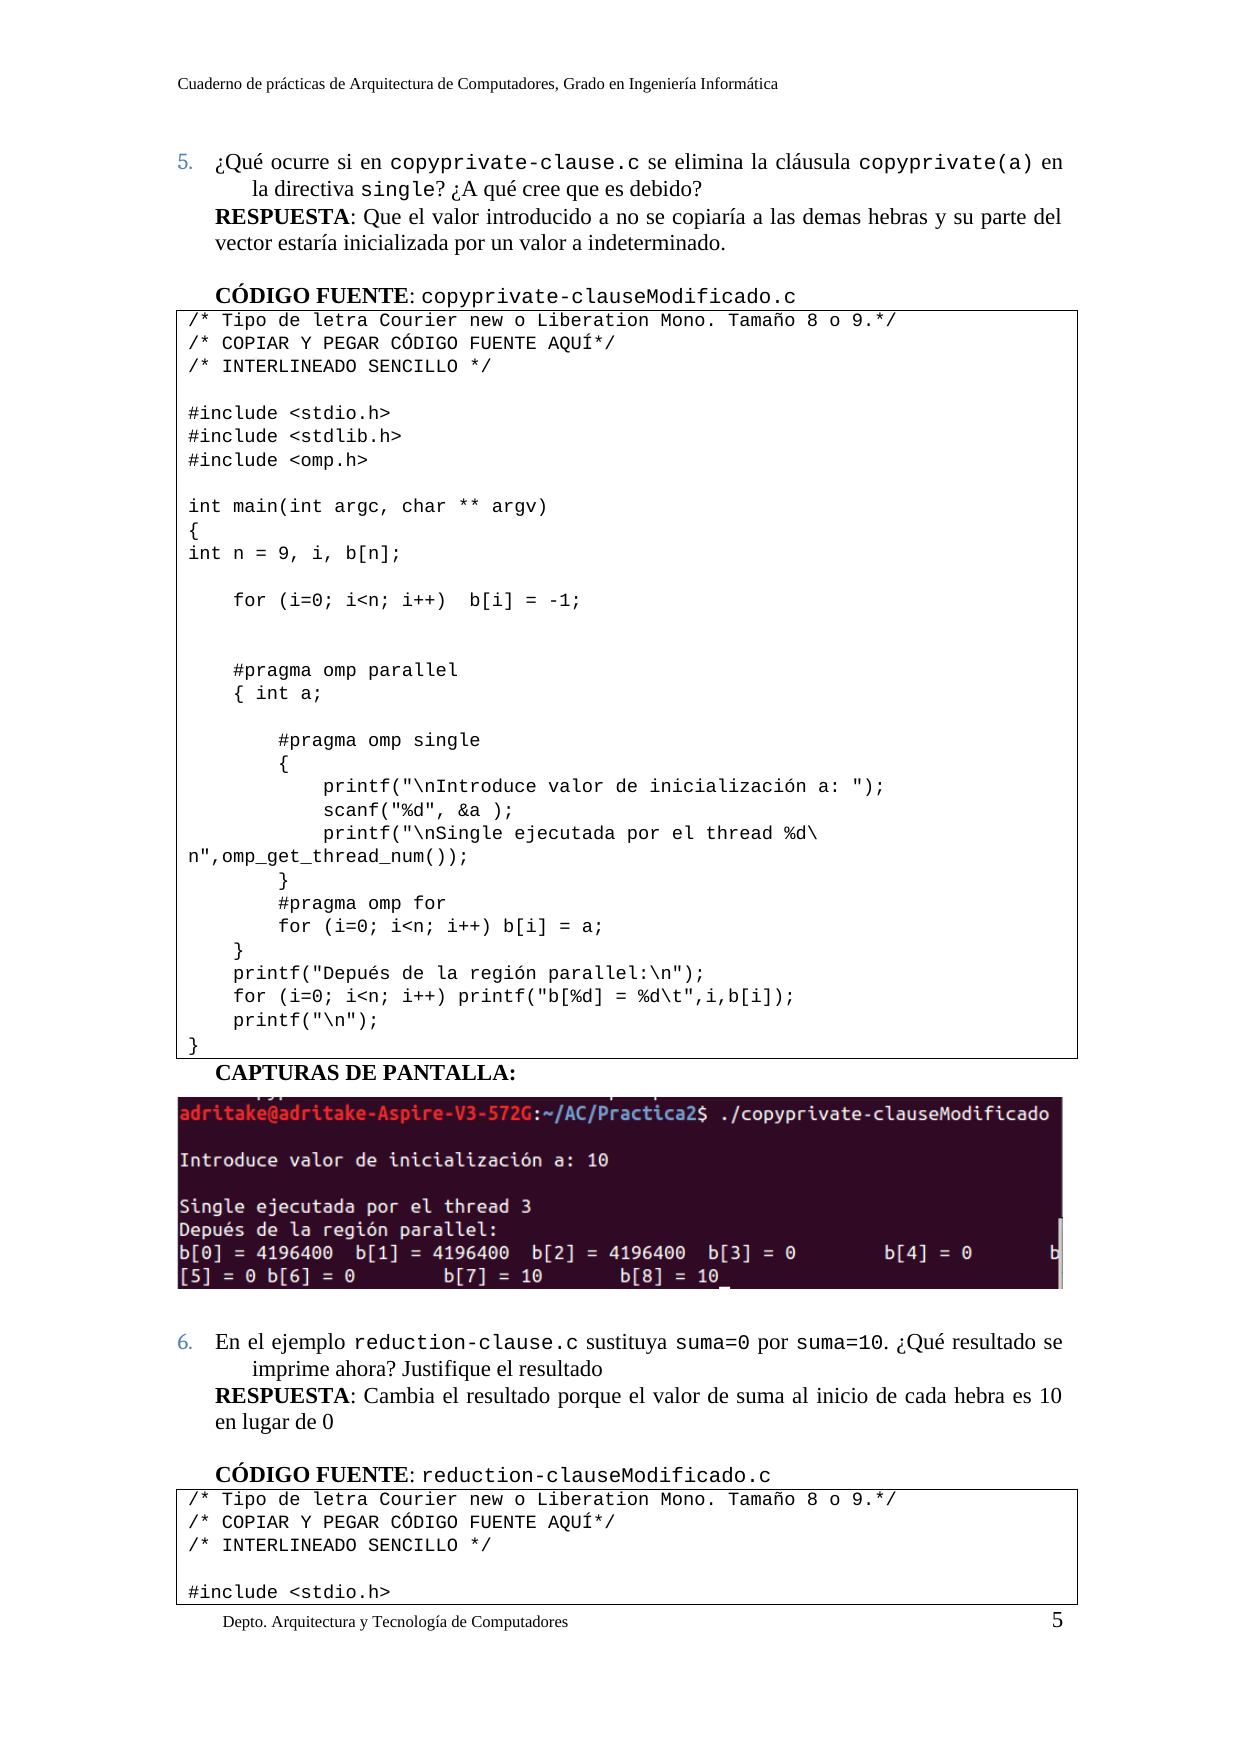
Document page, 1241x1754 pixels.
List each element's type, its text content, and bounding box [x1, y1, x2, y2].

table_header /* Tipo de letra Courier new o Liberation Mono. Tamaño 8 o 9.*/ /* COPIAR Y PEGAR CÓDIGO FUENTE AQUÍ*/ /* INTERLINEADO SENCILLO */ #include <stdio.h> #include <stdlib.h> #include <omp.h> int main(int argc, char ** argv) { int n = 9, i, b[n]; for (i=0; i<n; i++) b[i] = -1; #pragma omp parallel { int a; #pragma omp single { printf("\nIntroduce valor de inicialización a: "); scanf("%d", &a ); printf("\nSingle ejecutada por el thread %d\n",omp_get_thread_num()); } #pragma omp for for (i=0; i<n; i++) b[i] = a; } printf("Depués de la región parallel:\n"); for (i=0; i<n; i++) printf("b[%d] = %d\t",i,b[i]); printf("\n"); } [177, 311, 1077, 1058]
table_header /* Tipo de letra Courier new o Liberation Mono. Tamaño 8 o 9.*/ /* COPIAR Y PEGAR CÓDIGO FUENTE AQUÍ*/ /* INTERLINEADO SENCILLO */ #include <stdio.h> [177, 1490, 1077, 1604]
picture [177, 1097, 1063, 1289]
text CAPTURAS DE PANTALLA: [215, 1059, 1063, 1085]
list ¿Qué ocurre si en copyprivate-clause.c se elimina la cláusula copyprivate(a) en la directiva single? ¿A qué cree que es debido? [177, 148, 1063, 203]
text RESPUESTA: Que el valor introducido a no se copiaría a las demas hebras y su parte del vector estaría inicializada por un valor a indeterminado. [215, 203, 1063, 256]
text CÓDIGO FUENTE: reduction-clauseModificado.c [215, 1461, 1063, 1488]
list En el ejemplo reduction-clause.c sustituya suma=0 por suma=10. ¿Qué resultado se imprime ahora? Justifique el resultado [177, 1328, 1063, 1382]
text CÓDIGO FUENTE: copyprivate-clauseModificado.c [215, 282, 1063, 309]
text RESPUESTA: Cambia el resultado porque el valor de suma al inicio de cada hebra es 10 en lugar de 0 [215, 1382, 1063, 1434]
